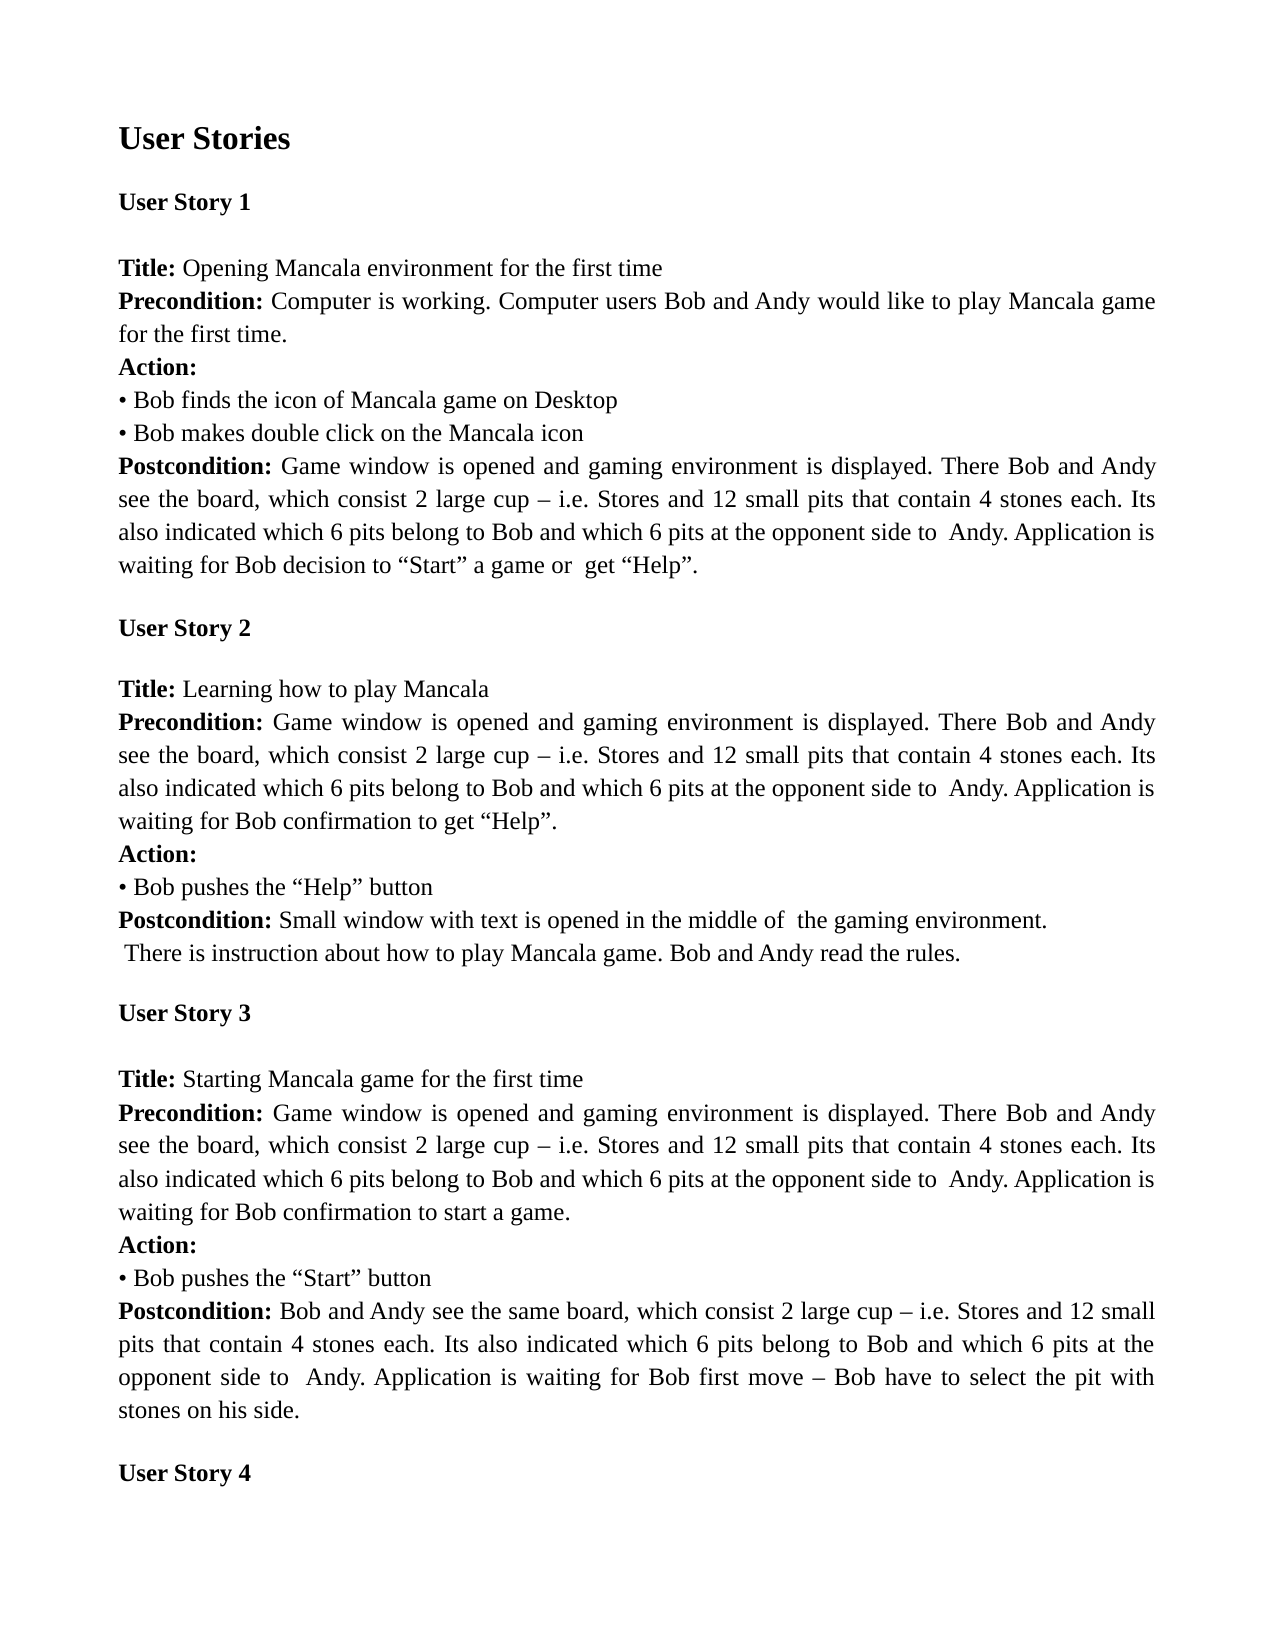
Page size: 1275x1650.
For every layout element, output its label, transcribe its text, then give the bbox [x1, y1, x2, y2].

text • Bob pushes the “Start” button [118, 1263, 1157, 1291]
text Title: Opening Mancala environment for the first time [118, 253, 1157, 281]
text Postcondition: Game window is opened and gaming environment is displayed. There Bob and Andy see the board, which consist 2 large cup – i.e. Stores and 12 small pits that contain 4 stones each. Its also indicated which 6 pits belong to Bob and which 6 pits at the opponent side to Andy. Application is waiting for Bob decision to “Start” a game or get “Help”. [118, 451, 1157, 579]
text User Story 1 [118, 187, 1157, 215]
text Title: Starting Mancala game for the first time [118, 1064, 1157, 1093]
text Action: [118, 352, 1157, 381]
text Title: Learning how to play Mancala [118, 674, 1157, 702]
text Postcondition: Bob and Andy see the same board, which consist 2 large cup – i.e. Stores and 12 small pits that contain 4 stones each. Its also indicated which 6 pits belong to Bob and which 6 pits at the opponent side to Andy. Application is waiting for Bob first move – Bob have to select the pit with stones on his side. [118, 1296, 1157, 1423]
text User Story 3 [118, 998, 1157, 1027]
text Precondition: Computer is working. Computer users Bob and Andy would like to play Mancala game for the first time. [118, 286, 1157, 347]
text User Story 2 [118, 613, 1157, 642]
text Action: [118, 1230, 1157, 1258]
text Action: [118, 839, 1157, 868]
text Postcondition: Small window with text is opened in the middle of the gaming environment. [118, 905, 1157, 934]
text • Bob pushes the “Help” button [118, 872, 1157, 901]
text • Bob makes double click on the Mancala icon [118, 418, 1157, 447]
text Precondition: Game window is opened and gaming environment is displayed. There Bob and Andy see the board, which consist 2 large cup – i.e. Stores and 12 small pits that contain 4 stones each. Its also indicated which 6 pits belong to Bob and which 6 pits at the opponent side to Andy. Application is waiting for Bob confirmation to get “Help”. [118, 707, 1157, 834]
text There is instruction about how to play Mancala game. Bob and Andy read the rules. [118, 938, 1157, 967]
text User Story 4 [118, 1458, 1157, 1487]
text • Bob finds the icon of Mancala game on Desktop [118, 385, 1157, 413]
text User Stories [118, 118, 1157, 156]
text Precondition: Game window is opened and gaming environment is displayed. There Bob and Andy see the board, which consist 2 large cup – i.e. Stores and 12 small pits that contain 4 stones each. Its also indicated which 6 pits belong to Bob and which 6 pits at the opponent side to Andy. Application is waiting for Bob confirmation to start a game. [118, 1098, 1157, 1225]
